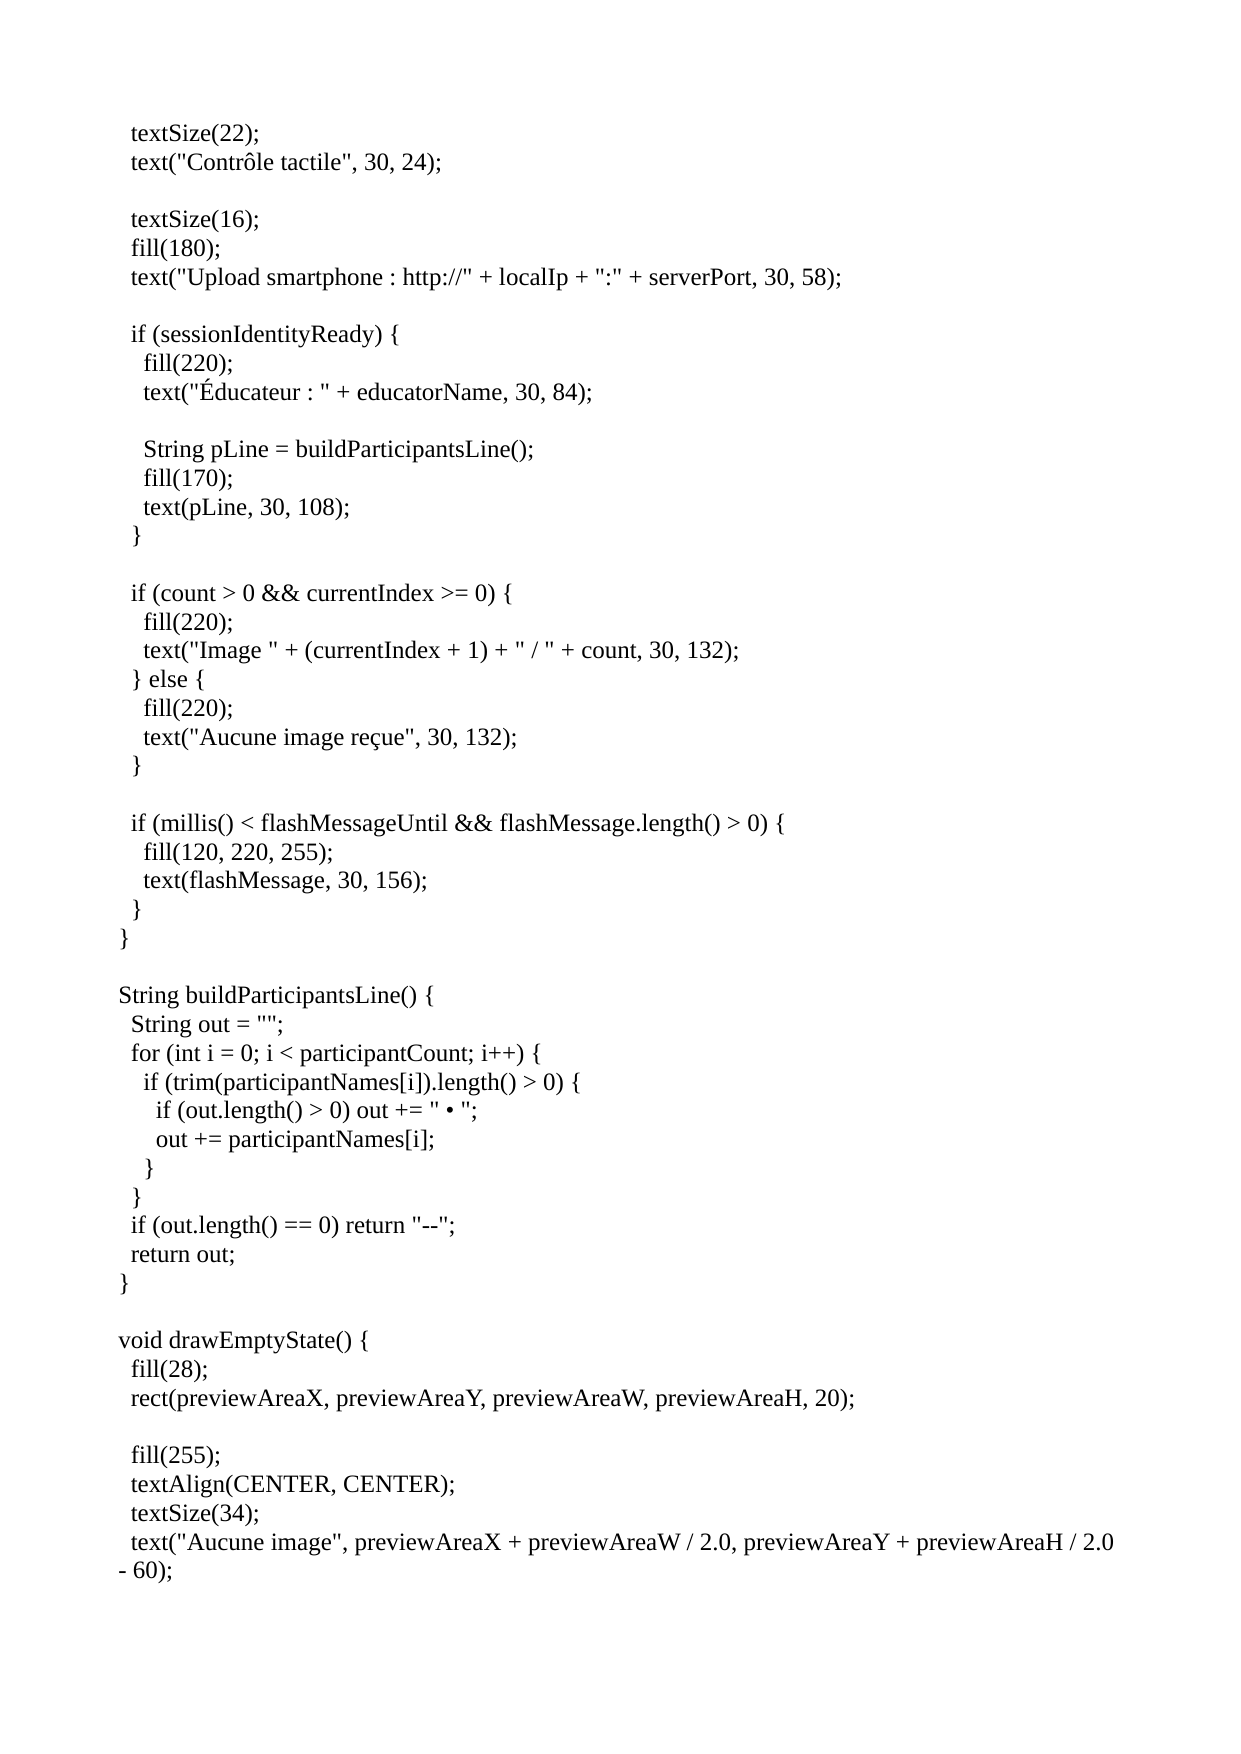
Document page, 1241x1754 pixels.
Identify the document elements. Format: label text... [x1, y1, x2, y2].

text } else { [118, 664, 1122, 693]
text fill(120, 220, 255); [118, 837, 1122, 866]
text if (out.length() == 0) return "--"; [118, 1211, 1122, 1239]
text } [118, 923, 1122, 952]
text fill(28); [118, 1354, 1122, 1383]
text out += participantNames[i]; [118, 1124, 1122, 1153]
text fill(220); [118, 348, 1122, 377]
text text("Aucune image reçue", 30, 132); [118, 722, 1122, 751]
text if (trim(participantNames[i]).length() > 0) { [118, 1067, 1122, 1096]
text textSize(16); [118, 204, 1122, 233]
text for (int i = 0; i < participantCount; i++) { [118, 1038, 1122, 1067]
text text(flashMessage, 30, 156); [118, 866, 1122, 894]
text void drawEmptyState() { [118, 1326, 1122, 1354]
text text("Aucune image", previewAreaX + previewAreaW / 2.0, previewAreaY + previewAreaH / 2.0 - 60); [118, 1527, 1122, 1584]
text fill(220); [118, 607, 1122, 636]
text rect(previewAreaX, previewAreaY, previewAreaW, previewAreaH, 20); [118, 1383, 1122, 1412]
text fill(180); [118, 233, 1122, 262]
text text(pLine, 30, 108); [118, 492, 1122, 521]
text } [118, 1268, 1122, 1297]
text String buildParticipantsLine() { [118, 981, 1122, 1009]
text fill(170); [118, 463, 1122, 492]
text fill(220); [118, 693, 1122, 722]
text if (millis() < flashMessageUntil && flashMessage.length() > 0) { [118, 808, 1122, 837]
text text("Contrôle tactile", 30, 24); [118, 147, 1122, 176]
text text("Image " + (currentIndex + 1) + " / " + count, 30, 132); [118, 636, 1122, 664]
text } [118, 1182, 1122, 1211]
text if (count > 0 && currentIndex >= 0) { [118, 578, 1122, 607]
text text("Upload smartphone : http://" + localIp + ":" + serverPort, 30, 58); [118, 262, 1122, 291]
text if (out.length() > 0) out += " • "; [118, 1096, 1122, 1124]
text } [118, 751, 1122, 779]
text textAlign(CENTER, CENTER); [118, 1469, 1122, 1498]
text return out; [118, 1239, 1122, 1268]
text textSize(22); [118, 118, 1122, 147]
text } [118, 521, 1122, 549]
text if (sessionIdentityReady) { [118, 319, 1122, 348]
text } [118, 1153, 1122, 1182]
text textSize(34); [118, 1498, 1122, 1527]
text String out = ""; [118, 1009, 1122, 1038]
text String pLine = buildParticipantsLine(); [118, 434, 1122, 463]
text } [118, 894, 1122, 923]
text text("Éducateur : " + educatorName, 30, 84); [118, 377, 1122, 406]
text fill(255); [118, 1441, 1122, 1469]
